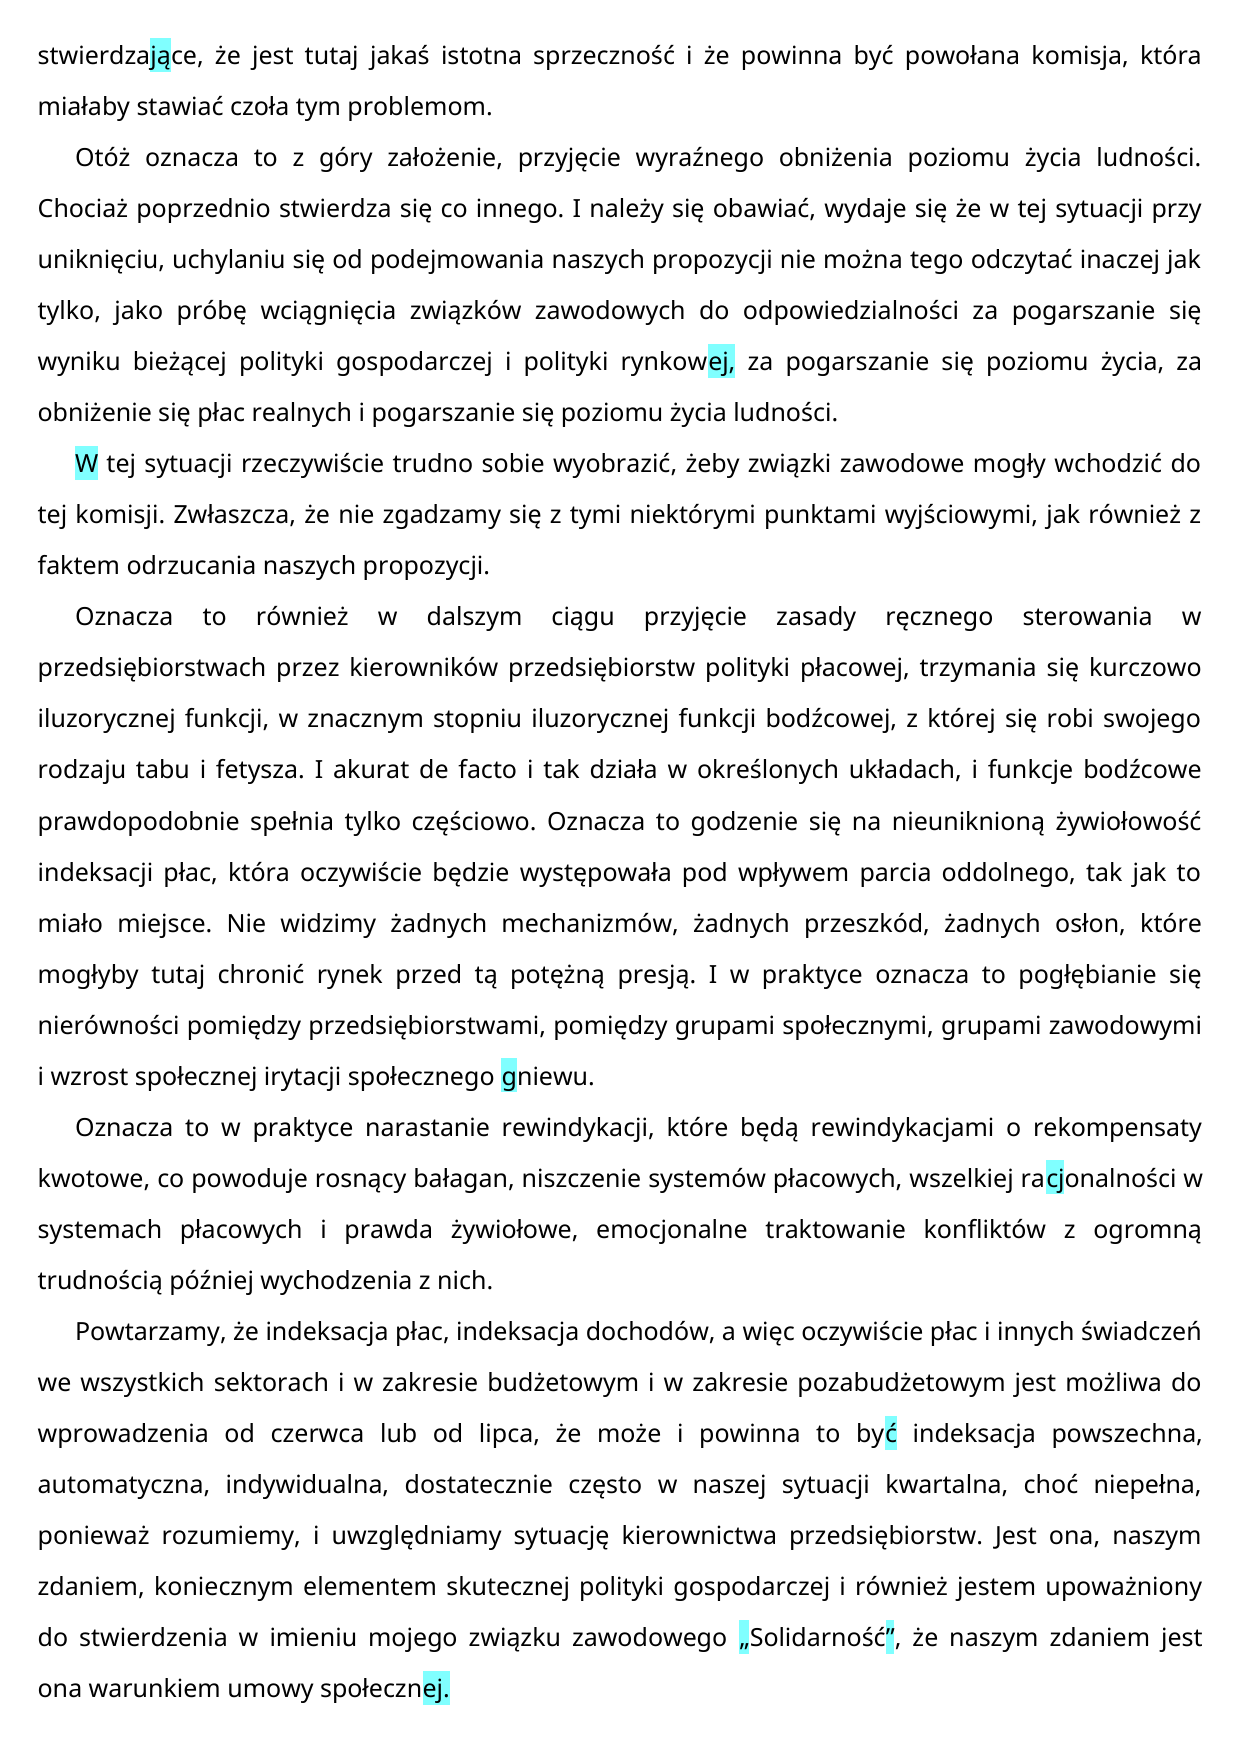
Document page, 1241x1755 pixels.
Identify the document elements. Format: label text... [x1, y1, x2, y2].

text Powtarzamy, że indeksacja płac, indeksacja dochodów, a więc oczywiście płac i innych świadczeń we wszystkich sektorach i w zakresie budżetowym i w zakresie pozabudżetowym jest możliwa do wprowadzenia od czerwca lub od lipca, że może i powinna to być indeksacja powszechna, automatyczna, indywidualna, dostatecznie często w naszej sytuacji kwartalna, choć niepełna, ponieważ rozumiemy, i uwzględniamy sytuację kierownictwa przedsiębiorstw. Jest ona, naszym zdaniem, koniecznym elementem skutecznej polityki gospodarczej i również jestem upoważniony do stwierdzenia w imieniu mojego związku zawodowego „Solidarność”, że naszym zdaniem jest ona warunkiem umowy społecznej. [37, 1313, 1203, 1705]
text Oznacza to w praktyce narastanie rewindykacji, które będą rewindykacjami o rekompensaty kwotowe, co powoduje rosnący bałagan, niszczenie systemów płacowych, wszelkiej racjonalności w systemach płacowych i prawda żywiołowe, emocjonalne traktowanie konfliktów z ogromną trudnością później wychodzenia z nich. [37, 1109, 1203, 1297]
text Otóż oznacza to z góry założenie, przyjęcie wyraźnego obniżenia poziomu życia ludności. Chociaż poprzednio stwierdza się co innego. I należy się obawiać, wydaje się że w tej sytuacji przy uniknięciu, uchylaniu się od podejmowania naszych propozycji nie można tego odczytać inaczej jak tylko, jako próbę wciągnięcia związków zawodowych do odpowiedzialności za pogarszanie się wyniku bieżącej polityki gospodarczej i polityki rynkowej, za pogarszanie się poziomu życia, za obniżenie się płac realnych i pogarszanie się poziomu życia ludności. [37, 139, 1203, 429]
text stwierdzające, że jest tutaj jakaś istotna sprzeczność i że powinna być powołana komisja, która miałaby stawiać czoła tym problemom. [37, 37, 1203, 123]
text W tej sytuacji rzeczywiście trudno sobie wyobrazić, żeby związki zawodowe mogły wchodzić do tej komisji. Zwłaszcza, że nie zgadzamy się z tymi niektórymi punktami wyjściowymi, jak również z faktem odrzucania naszych propozycji. [37, 446, 1203, 582]
text Oznacza to również w dalszym ciągu przyjęcie zasady ręcznego sterowania w przedsiębiorstwach przez kierowników przedsiębiorstw polityki płacowej, trzymania się kurczowo iluzorycznej funkcji, w znacznym stopniu iluzorycznej funkcji bodźcowej, z której się robi swojego rodzaju tabu i fetysza. I akurat de facto i tak działa w określonych układach, i funkcje bodźcowe prawdopodobnie spełnia tylko częściowo. Oznacza to godzenie się na nieuniknioną żywiołowość indeksacji płac, która oczywiście będzie występowała pod wpływem parcia oddolnego, tak jak to miało miejsce. Nie widzimy żadnych mechanizmów, żadnych przeszkód, żadnych osłon, które mogłyby tutaj chronić rynek przed tą potężną presją. I w praktyce oznacza to pogłębianie się nierówności pomiędzy przedsiębiorstwami, pomiędzy grupami społecznymi, grupami zawodowymi i wzrost społecznej irytacji społecznego gniewu. [37, 599, 1203, 1092]
